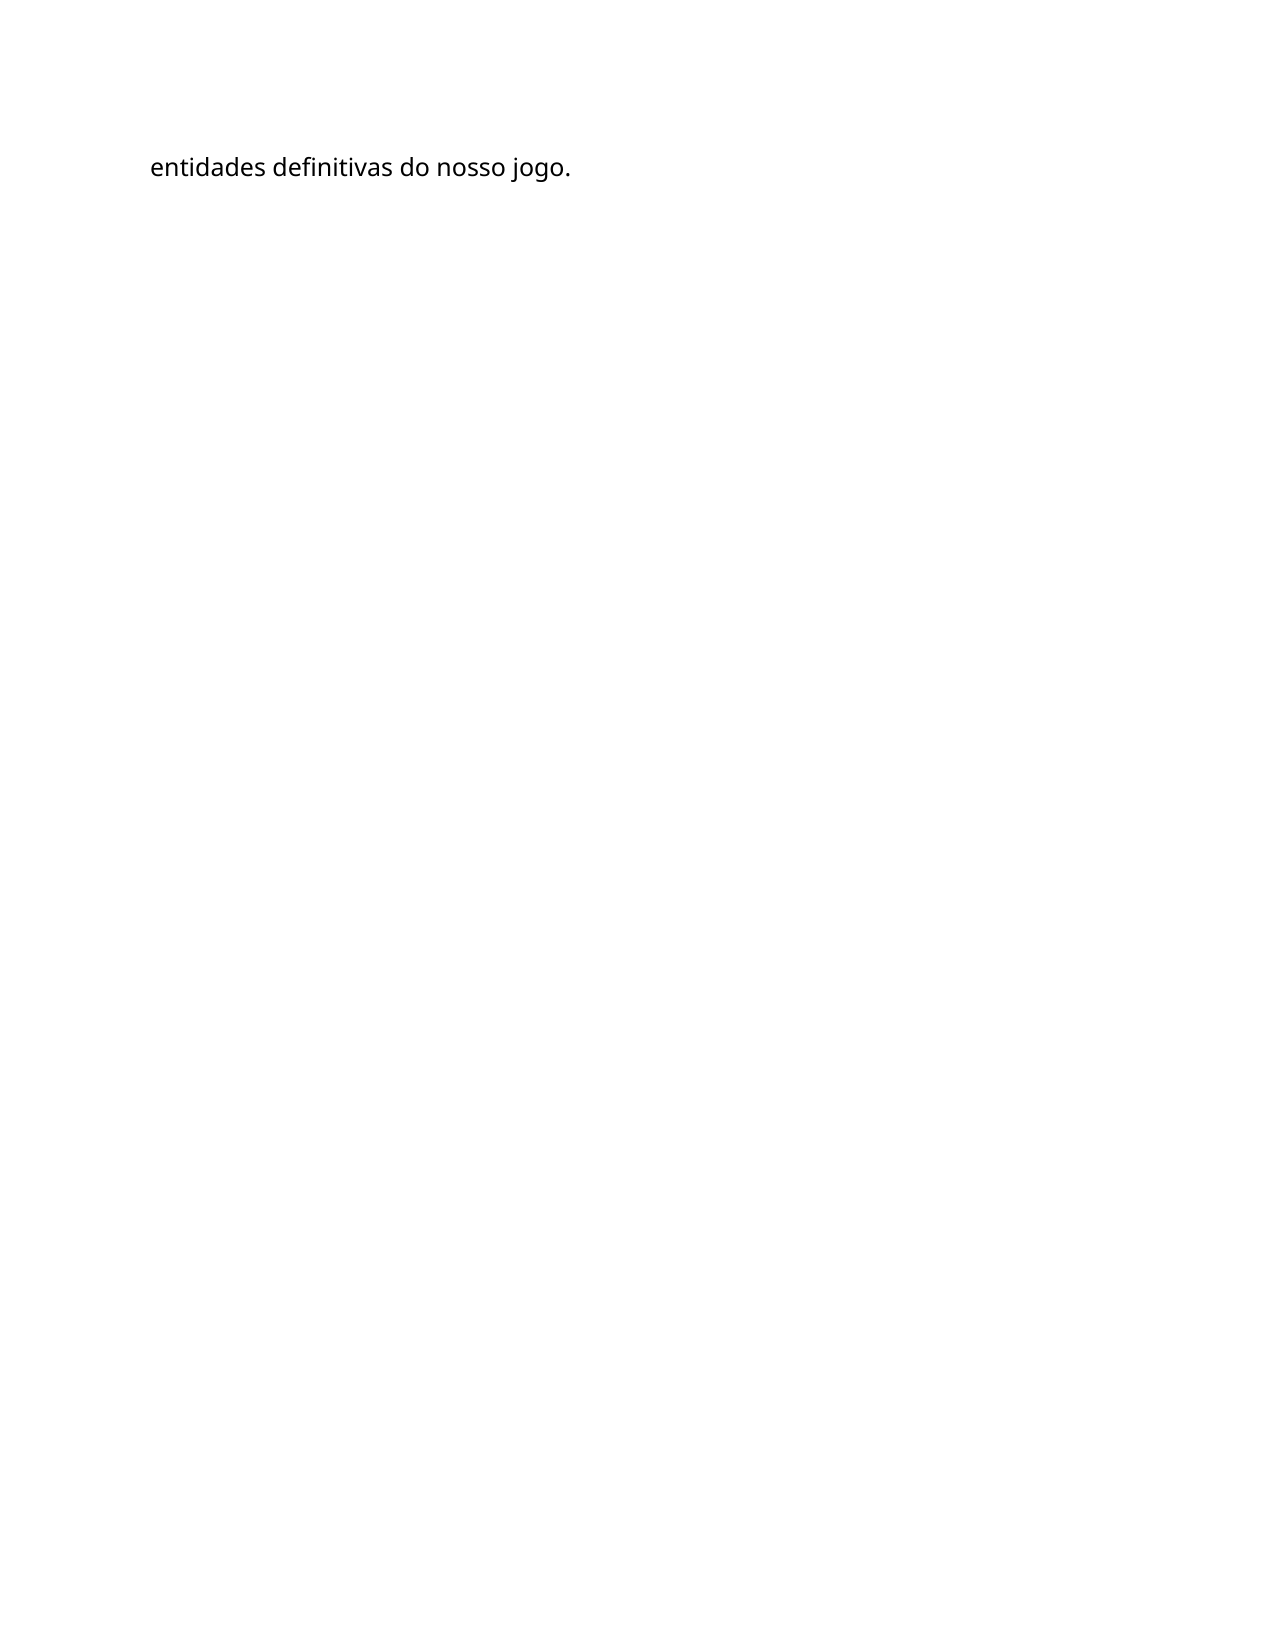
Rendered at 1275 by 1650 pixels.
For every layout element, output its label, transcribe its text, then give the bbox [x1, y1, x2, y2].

text entidades definitivas do nosso jogo. [150, 150, 1125, 184]
